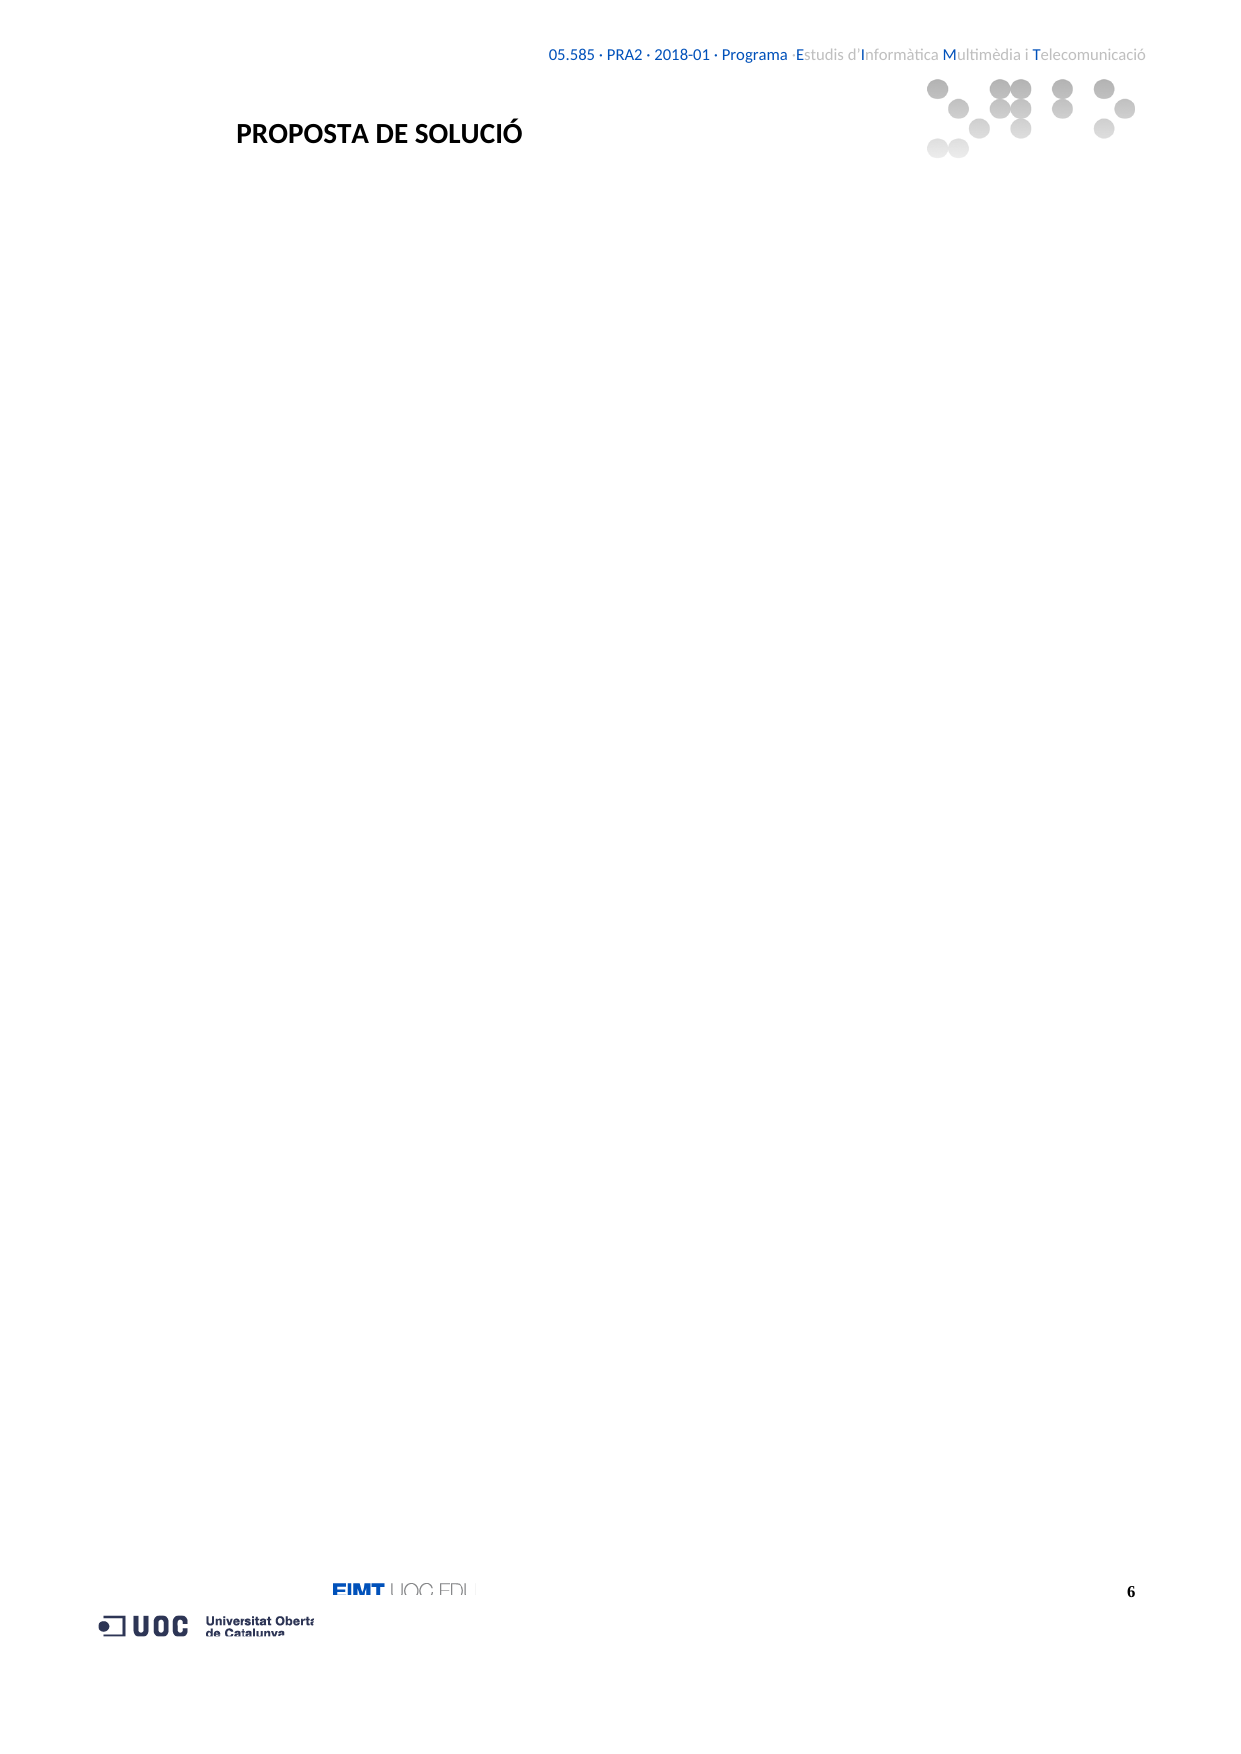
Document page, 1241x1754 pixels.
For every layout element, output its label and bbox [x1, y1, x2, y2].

picture [927, 70, 1135, 168]
picture [116, 1615, 316, 1639]
picture [333, 1583, 476, 1598]
